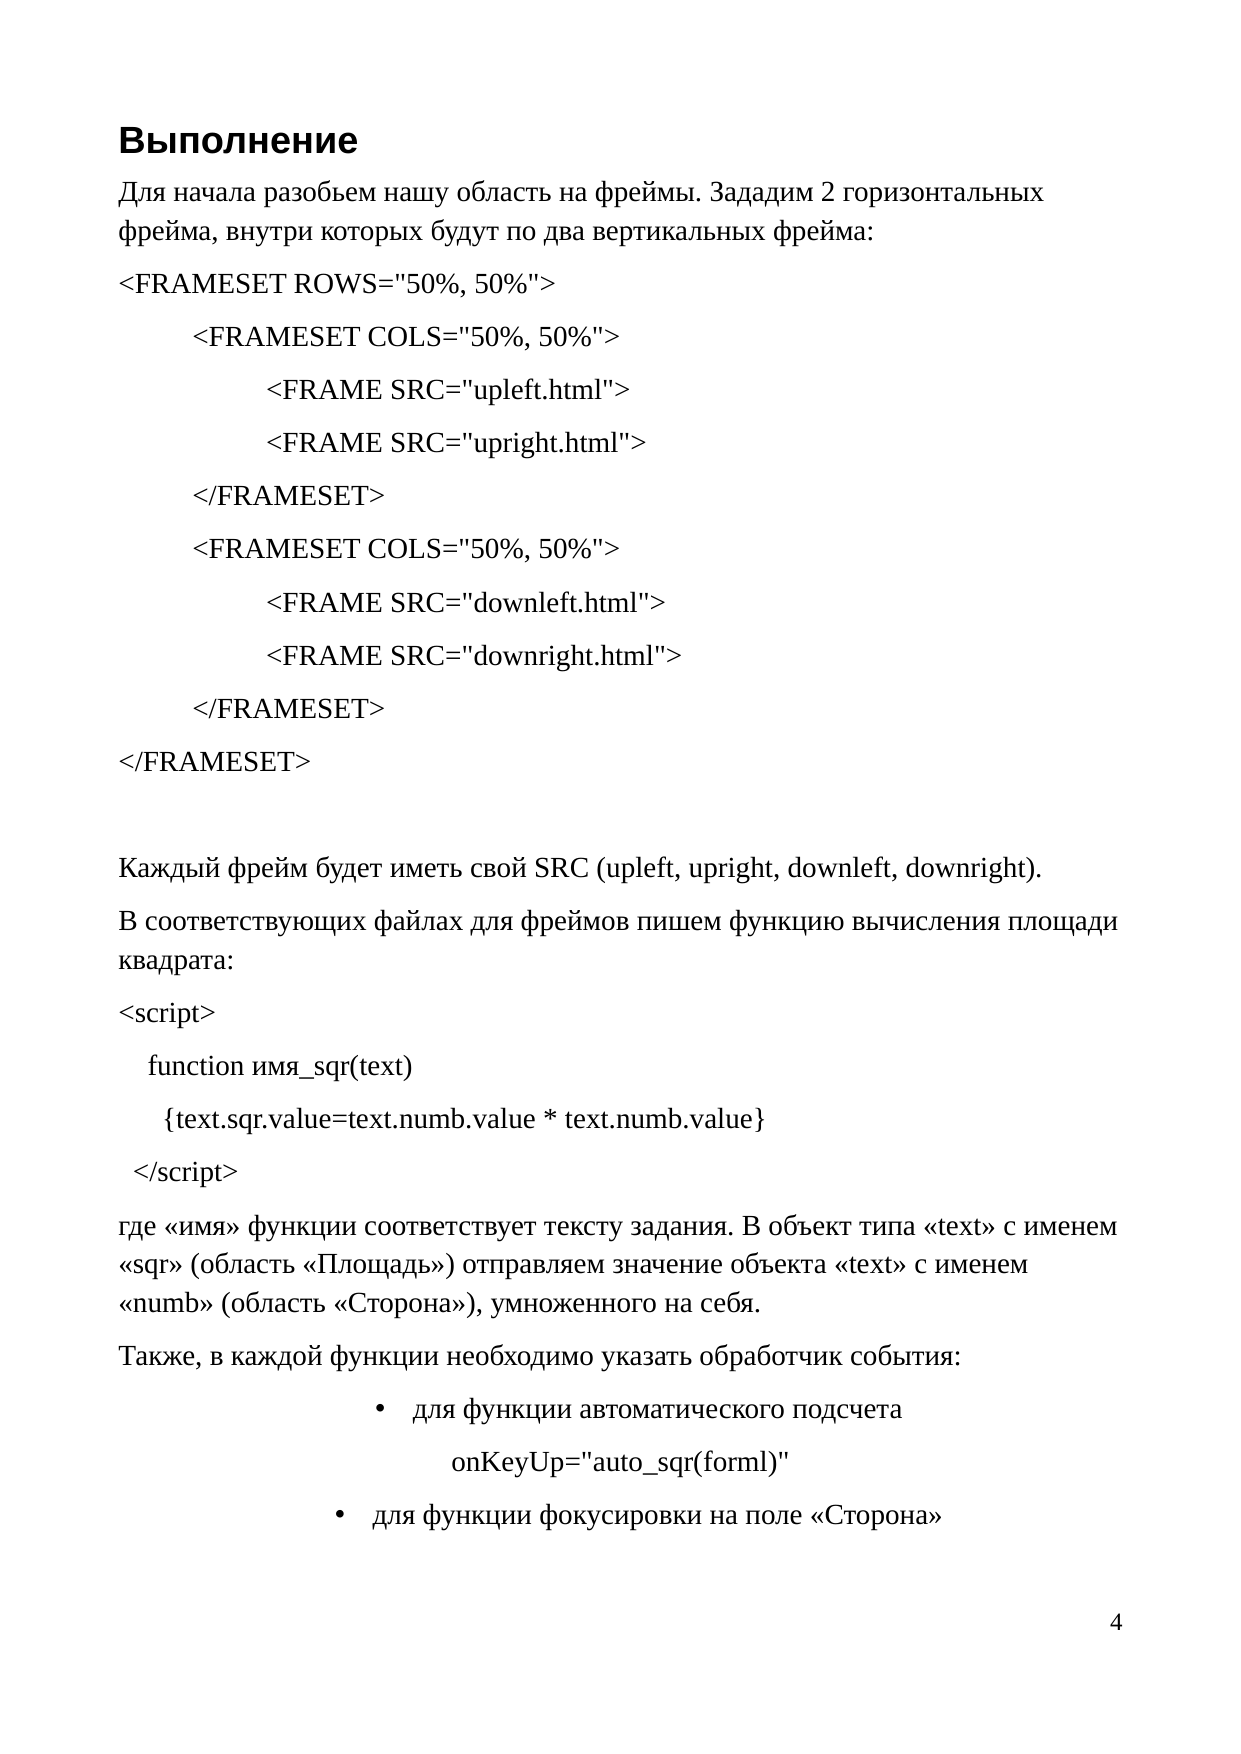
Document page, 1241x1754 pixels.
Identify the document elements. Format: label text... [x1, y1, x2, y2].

text <FRAMESET COLS="50%, 50%"> [118, 319, 1122, 353]
text function имя_sqr(text) [118, 1048, 1122, 1082]
text <FRAMESET COLS="50%, 50%"> [118, 532, 1122, 565]
list для функции фокусировки на поле «Сторона» [156, 1497, 1122, 1531]
text </FRAMESET> [118, 478, 1122, 512]
text <FRAME SRC="downright.html"> [118, 638, 1122, 671]
text Каждый фрейм будет иметь свой SRC (upleft, upright, downleft, downright). [118, 850, 1122, 884]
text </FRAMESET> [118, 691, 1122, 724]
text <FRAMESET ROWS="50%, 50%"> [118, 266, 1122, 299]
text </FRAMESET> [118, 744, 1122, 778]
text Также, в каждой функции необходимо указать обработчик события: [118, 1338, 1122, 1371]
list для функции автоматического подсчета [156, 1391, 1122, 1424]
text onKeyUp="auto_sqr(forml)" [118, 1444, 1122, 1478]
text <FRAME SRC="upright.html"> [118, 425, 1122, 459]
text <FRAME SRC="downleft.html"> [118, 585, 1122, 618]
text В соответствующих файлах для фреймов пишем функцию вычисления площади квадрата: [118, 903, 1122, 976]
text <script> [118, 995, 1122, 1029]
text {text.sqr.value=text.numb.value * text.numb.value} [118, 1101, 1122, 1135]
text где «имя» функции соответствует тексту задания. В объект типа «text» с именем «sqr» (область «Площадь») отправляем значение объекта «text» с именем «numb» (область «Сторона»), умноженного на себя. [118, 1208, 1122, 1318]
subtitle Выполнение [118, 118, 1122, 162]
text <FRAME SRC="upleft.html"> [118, 372, 1122, 406]
text Для начала разобьем нашу область на фреймы. Зададим 2 горизонтальных фрейма, внутри которых будут по два вертикальных фрейма: [118, 174, 1122, 246]
text </script> [118, 1154, 1122, 1188]
